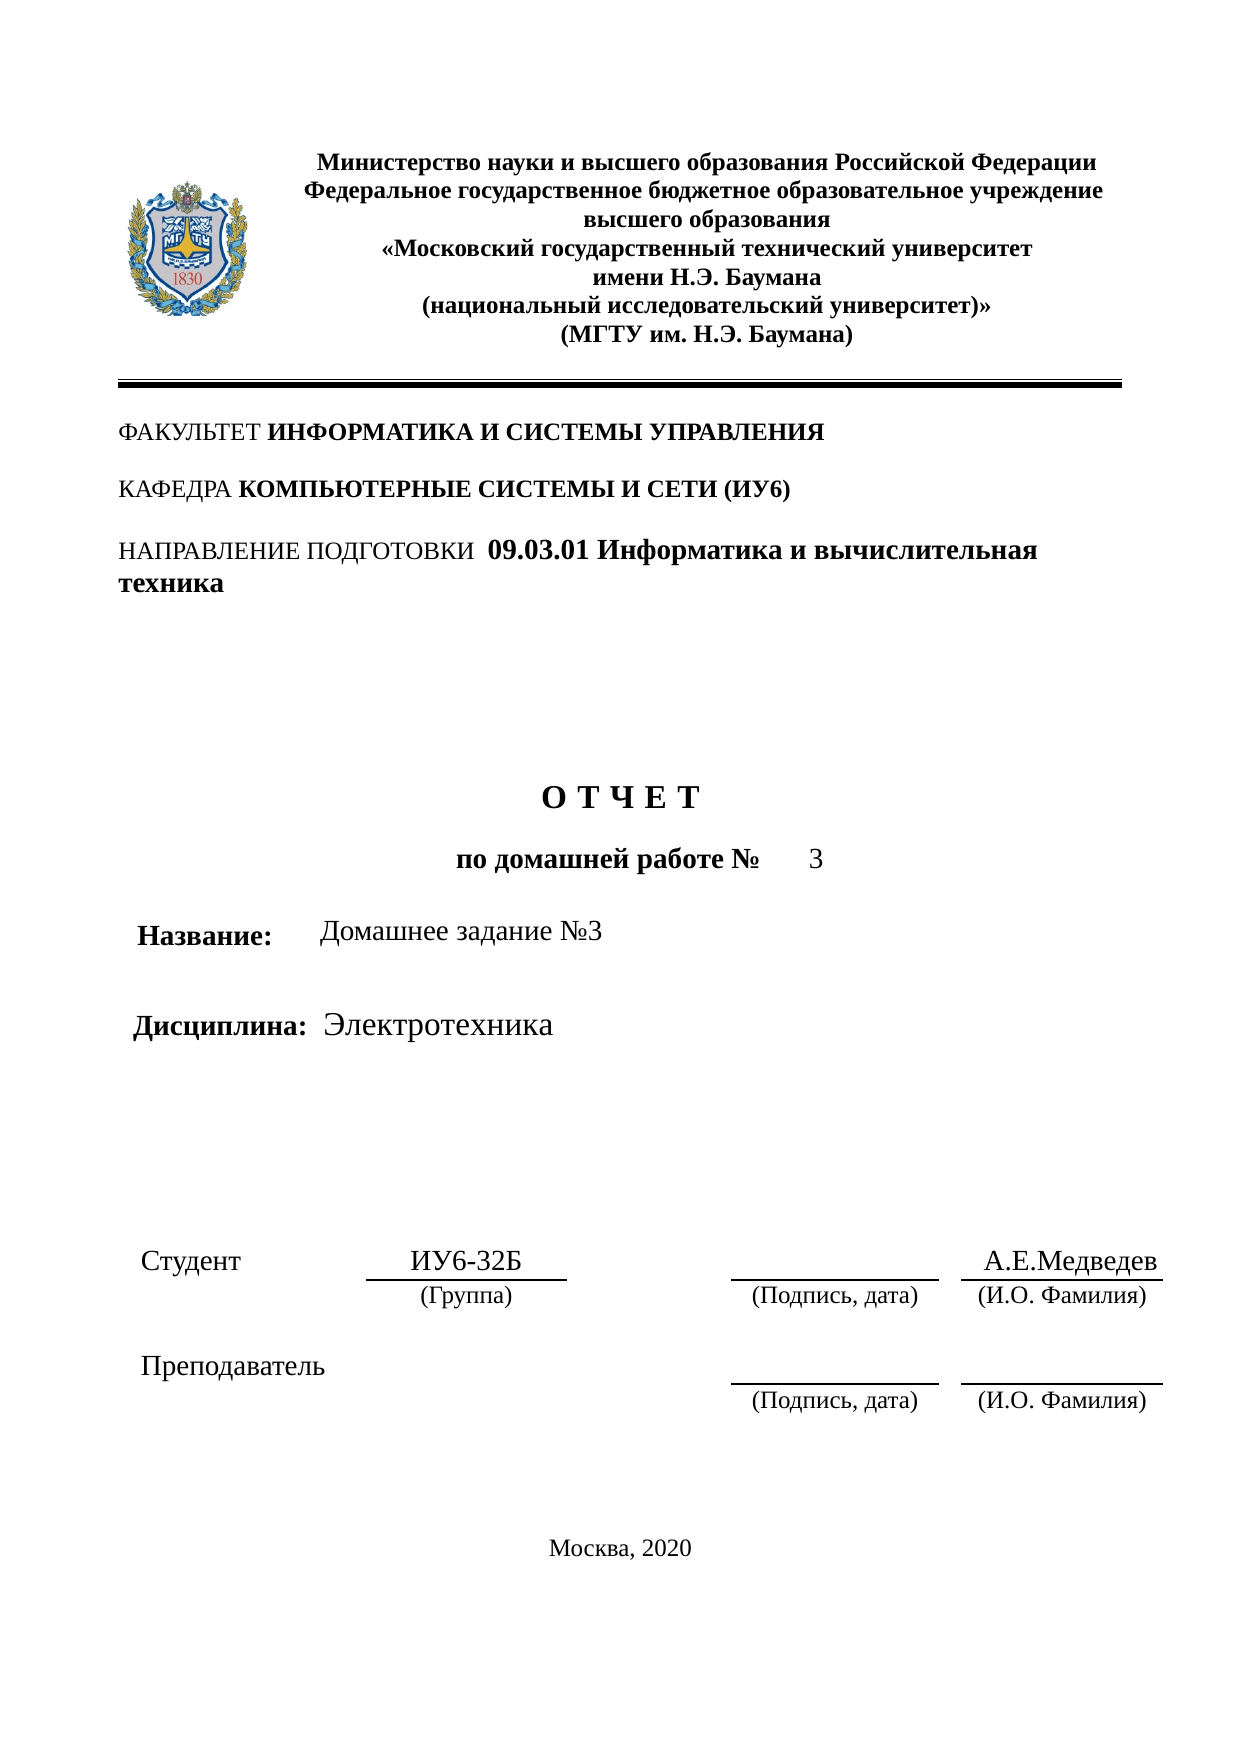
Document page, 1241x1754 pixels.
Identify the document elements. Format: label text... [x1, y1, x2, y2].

table_cell [354, 1385, 578, 1418]
table_cell [129, 1281, 354, 1314]
text Дисциплина: Электротехника [133, 1004, 1122, 1042]
table_cell (Группа) [354, 1281, 578, 1314]
table_header ИУ6-32Б [354, 1243, 578, 1281]
table_cell (И.О. Фамилия) [950, 1281, 1174, 1314]
table_cell [578, 1348, 719, 1385]
table_header 3 [779, 841, 853, 874]
text НАПРАВЛЕНИЕ ПОДГОТОВКИ 09.03.01 Информатика и вычислительная техника [118, 532, 1122, 599]
table_cell [720, 1348, 950, 1385]
text Москва, 2020 [118, 1533, 1122, 1562]
table_cell (И.О. Фамилия) [950, 1385, 1174, 1418]
table_cell [129, 1314, 1174, 1348]
table_cell Преподаватель [129, 1348, 354, 1385]
table_cell [578, 1385, 719, 1418]
table_cell [354, 1348, 578, 1385]
table_cell [950, 1348, 1174, 1385]
table_cell (Подпись, дата) [720, 1281, 950, 1314]
table_header [720, 1243, 950, 1281]
table_header [578, 1243, 719, 1281]
subtitle Отчет [118, 777, 1122, 816]
table_cell (Подпись, дата) [720, 1385, 950, 1418]
text КАФЕДРА Компьютерные системы и сети (ИУ6) [118, 474, 1122, 503]
table_cell [578, 1281, 719, 1314]
text Название: [137, 918, 286, 952]
table_header А.Е.Медведев [950, 1243, 1174, 1281]
table_header Министерство науки и высшего образования Российской Федерации Федеральное государственное бюджетное образовательное учреждение высшего образования «Московский государственный технический университет имени Н.Э. Баумана (национальный исследовательский университет)» (МГТУ им. Н.Э. Баумана) [266, 147, 1148, 348]
table_header [118, 147, 266, 348]
picture [127, 181, 248, 318]
table_cell [129, 1385, 354, 1418]
text ФАКУЛЬТЕТ Информатика и системы управления [118, 417, 1122, 446]
subtitle Домашнее задание №3 [301, 913, 1122, 946]
table_header Студент [129, 1243, 354, 1281]
